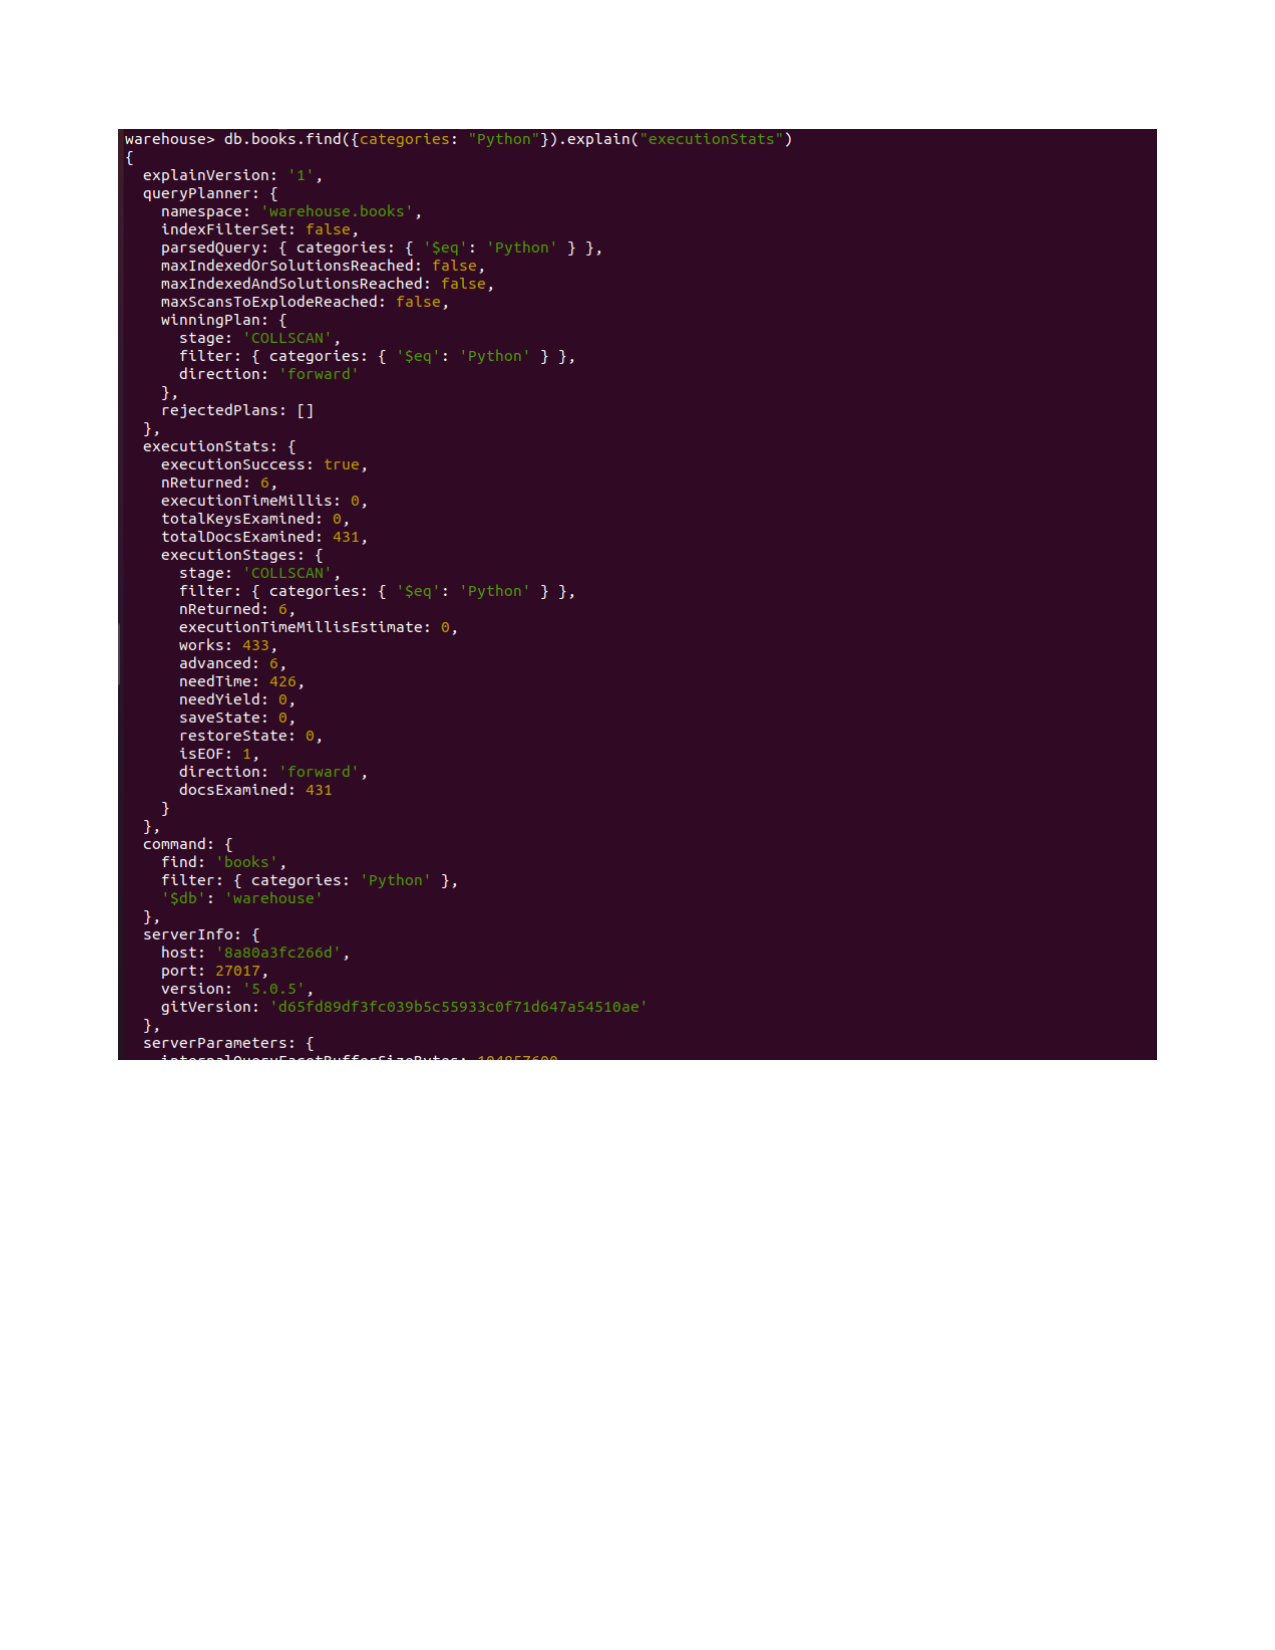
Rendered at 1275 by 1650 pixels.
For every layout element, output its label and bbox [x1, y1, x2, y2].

picture [118, 129, 1157, 1060]
